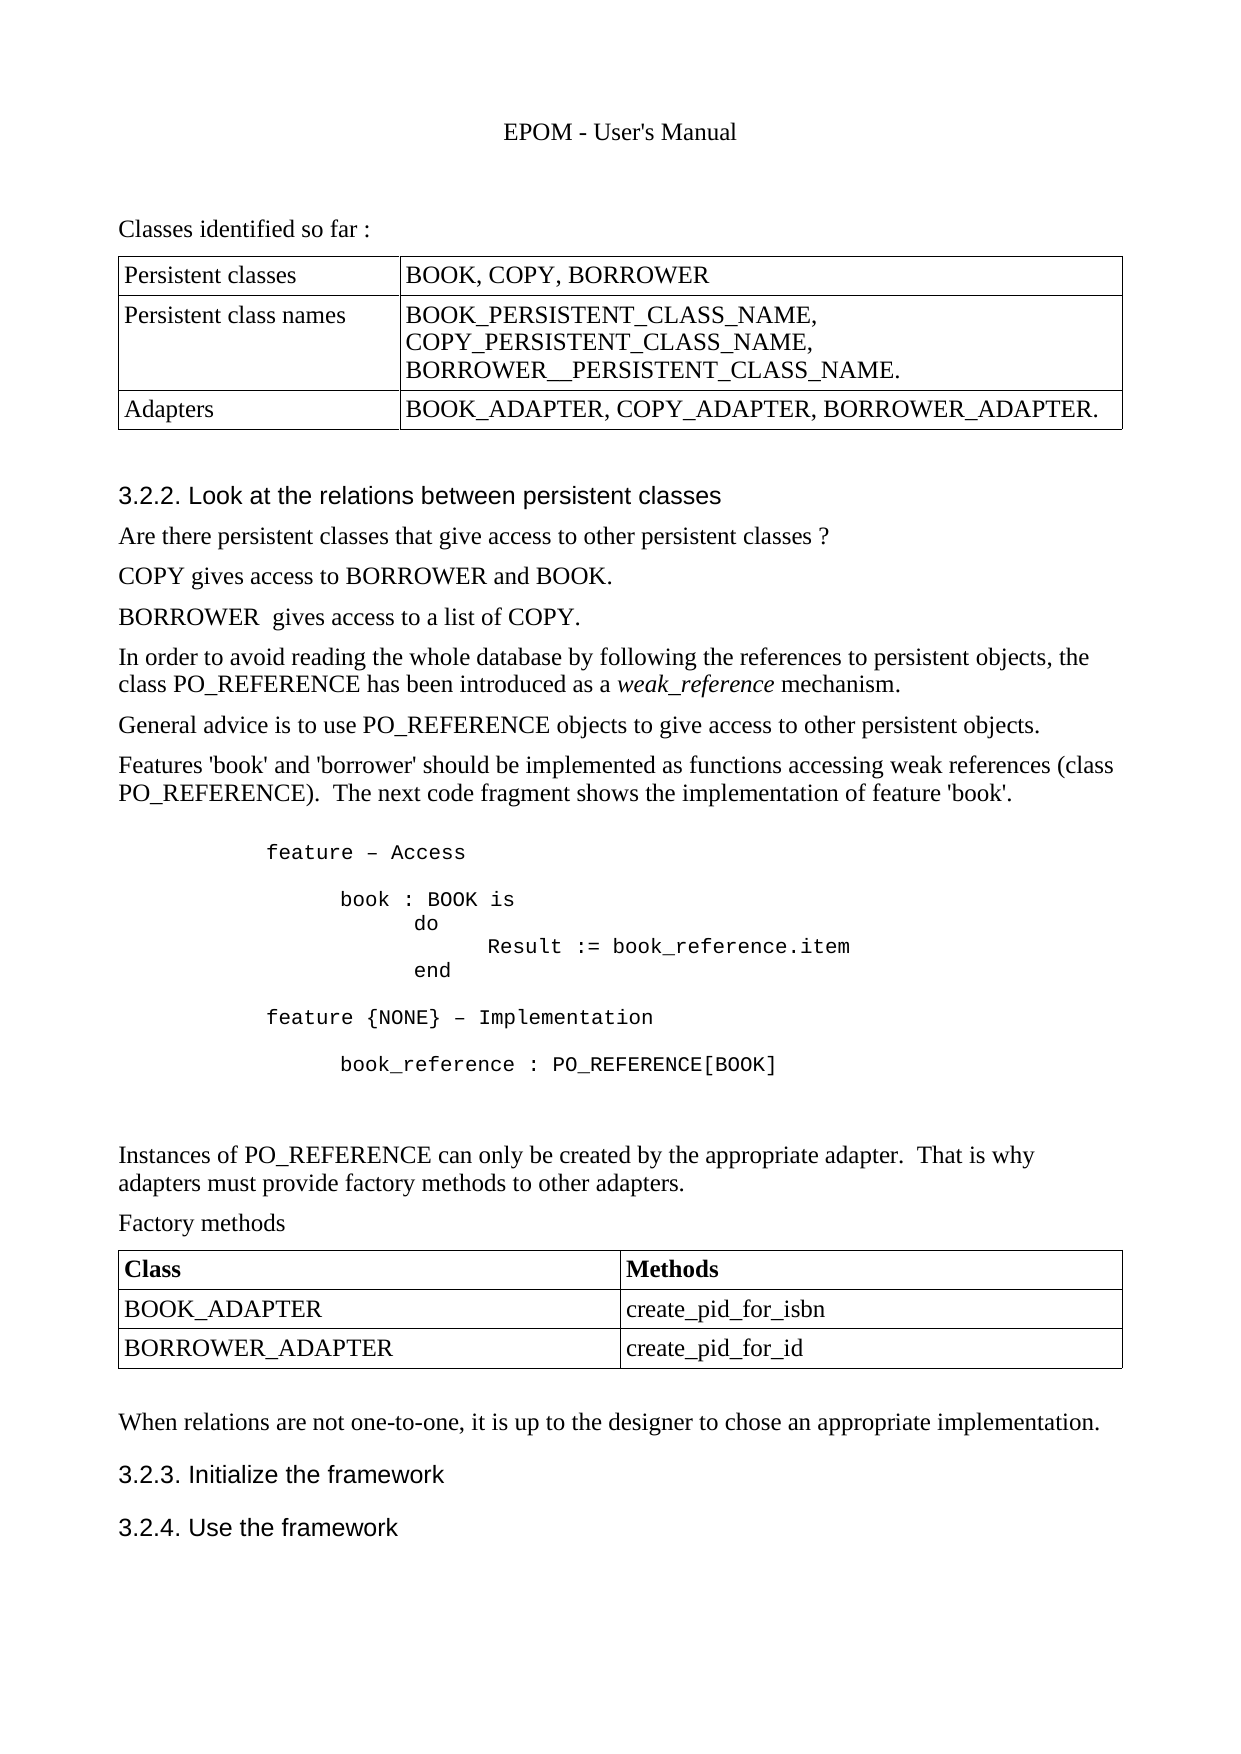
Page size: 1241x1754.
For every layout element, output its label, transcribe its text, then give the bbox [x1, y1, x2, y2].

table_cell create_pid_for_id [621, 1329, 1122, 1368]
table_cell Persistent class names [119, 296, 399, 390]
table_cell BOOK_ADAPTER [119, 1290, 620, 1328]
table_header Persistent classes [119, 257, 399, 295]
text Are there persistent classes that give access to other persistent classes ? [118, 522, 1122, 550]
table_cell BOOK_ADAPTER, COPY_ADAPTER, BORROWER_ADAPTER. [401, 391, 1122, 429]
text book : BOOK is [266, 889, 1122, 913]
subtitle Initialize the framework [118, 1461, 1122, 1489]
text do [266, 913, 1122, 937]
table_cell BOOK_PERSISTENT_CLASS_NAME, COPY_PERSISTENT_CLASS_NAME, BORROWER__PERSISTENT_CLASS_NAME. [401, 296, 1122, 390]
text Result := book_reference.item [266, 937, 1122, 960]
table_header Class [119, 1251, 620, 1289]
table_header Methods [621, 1251, 1122, 1289]
text Factory methods [118, 1209, 1122, 1237]
text end [266, 960, 1122, 984]
text In order to avoid reading the whole database by following the references to persistent objects, the class PO_REFERENCE has been introduced as a weak_reference mechanism. [118, 643, 1122, 698]
text feature – Access [266, 842, 1122, 866]
table_header BOOK, COPY, BORROWER [401, 257, 1122, 295]
table_cell Adapters [119, 391, 399, 429]
text Instances of PO_REFERENCE can only be created by the appropriate adapter. That is why adapters must provide factory methods to other adapters. [118, 1142, 1122, 1197]
text book_reference : PO_REFERENCE[BOOK] [266, 1054, 1122, 1078]
subtitle Use the framework [118, 1514, 1122, 1542]
text Features 'book' and 'borrower' should be implemented as functions accessing weak references (class PO_REFERENCE). The next code fragment shows the implementation of feature 'book'. [118, 751, 1122, 806]
table_cell create_pid_for_isbn [621, 1290, 1122, 1328]
subtitle Look at the relations between persistent classes [118, 482, 1122, 510]
text BORROWER gives access to a list of COPY. [118, 603, 1122, 630]
table_cell BORROWER_ADAPTER [119, 1329, 620, 1368]
text feature {NONE} – Implementation [266, 1007, 1122, 1031]
text COPY gives access to BORROWER and BOOK. [118, 562, 1122, 590]
text Classes identified so far : [118, 216, 1122, 243]
text General advice is to use PO_REFERENCE objects to give access to other persistent objects. [118, 711, 1122, 738]
text When relations are not one-to-one, it is up to the designer to chose an appropriate implementation. [118, 1408, 1122, 1436]
